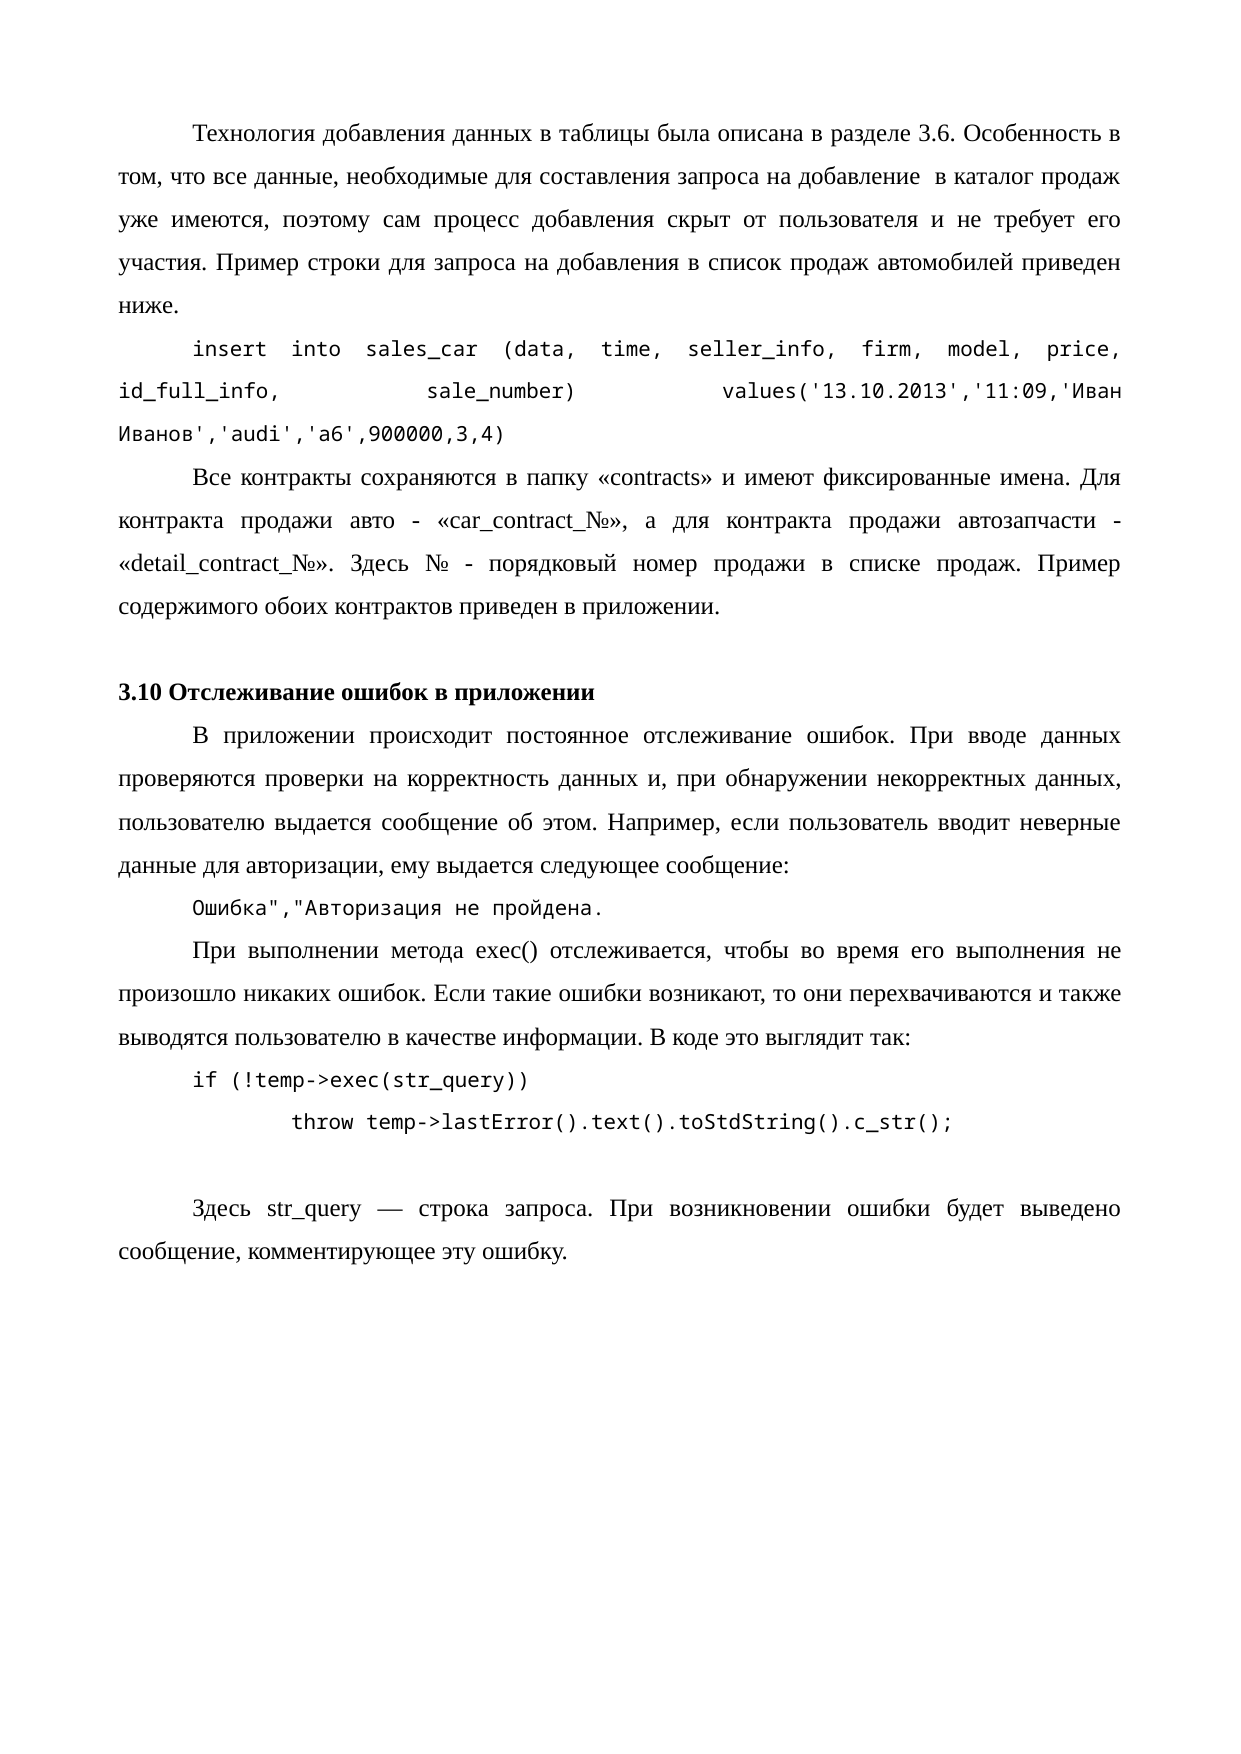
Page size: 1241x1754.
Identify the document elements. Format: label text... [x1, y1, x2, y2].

text Здесь str_query — строка запроса. При возникновении ошибки будет выведено сообщение, комментирующее эту ошибку. [118, 1193, 1122, 1264]
text В приложении происходит постоянное отслеживание ошибок. При вводе данных проверяются проверки на корректность данных и, при обнаружении некорректных данных, пользователю выдается сообщение об этом. Например, если пользователь вводит неверные данные для авторизации, ему выдается следующее сообщение: [118, 720, 1122, 878]
text При выполнении метода exec() отслеживается, чтобы во время его выполнения не произошло никаких ошибок. Если такие ошибки возникают, то они перехвачиваются и также выводятся пользователю в качестве информации. В коде это выглядит так: [118, 935, 1122, 1050]
text throw temp->lastError().text().toStdString().c_str(); [118, 1107, 1122, 1136]
text Технология добавления данных в таблицы была описана в разделе 3.6. Особенность в том, что все данные, необходимые для составления запроса на добавление в каталог продаж уже имеются, поэтому сам процесс добавления скрыт от пользователя и не требует его участия. Пример строки для запроса на добавления в список продаж автомобилей приведен ниже. [118, 118, 1122, 319]
text Все контракты сохраняются в папку «contracts» и имеют фиксированные имена. Для контракта продажи авто - «car_contract_№», а для контракта продажи автозапчасти - «detail_contract_№». Здесь № - порядковый номер продажи в списке продаж. Пример содержимого обоих контрактов приведен в приложении. [118, 462, 1122, 620]
subtitle 3.10 Отслеживание ошибок в приложении [118, 677, 1122, 706]
text insert into sales_car (data, time, seller_info, firm, model, price, id_full_info, sale_number) values('13.10.2013','11:09,'Иван Иванов','audi','a6',900000,3,4) [118, 334, 1122, 447]
text Ошибка","Авторизация не пройдена. [118, 893, 1122, 921]
text if (!temp->exec(str_query)) [118, 1065, 1122, 1093]
